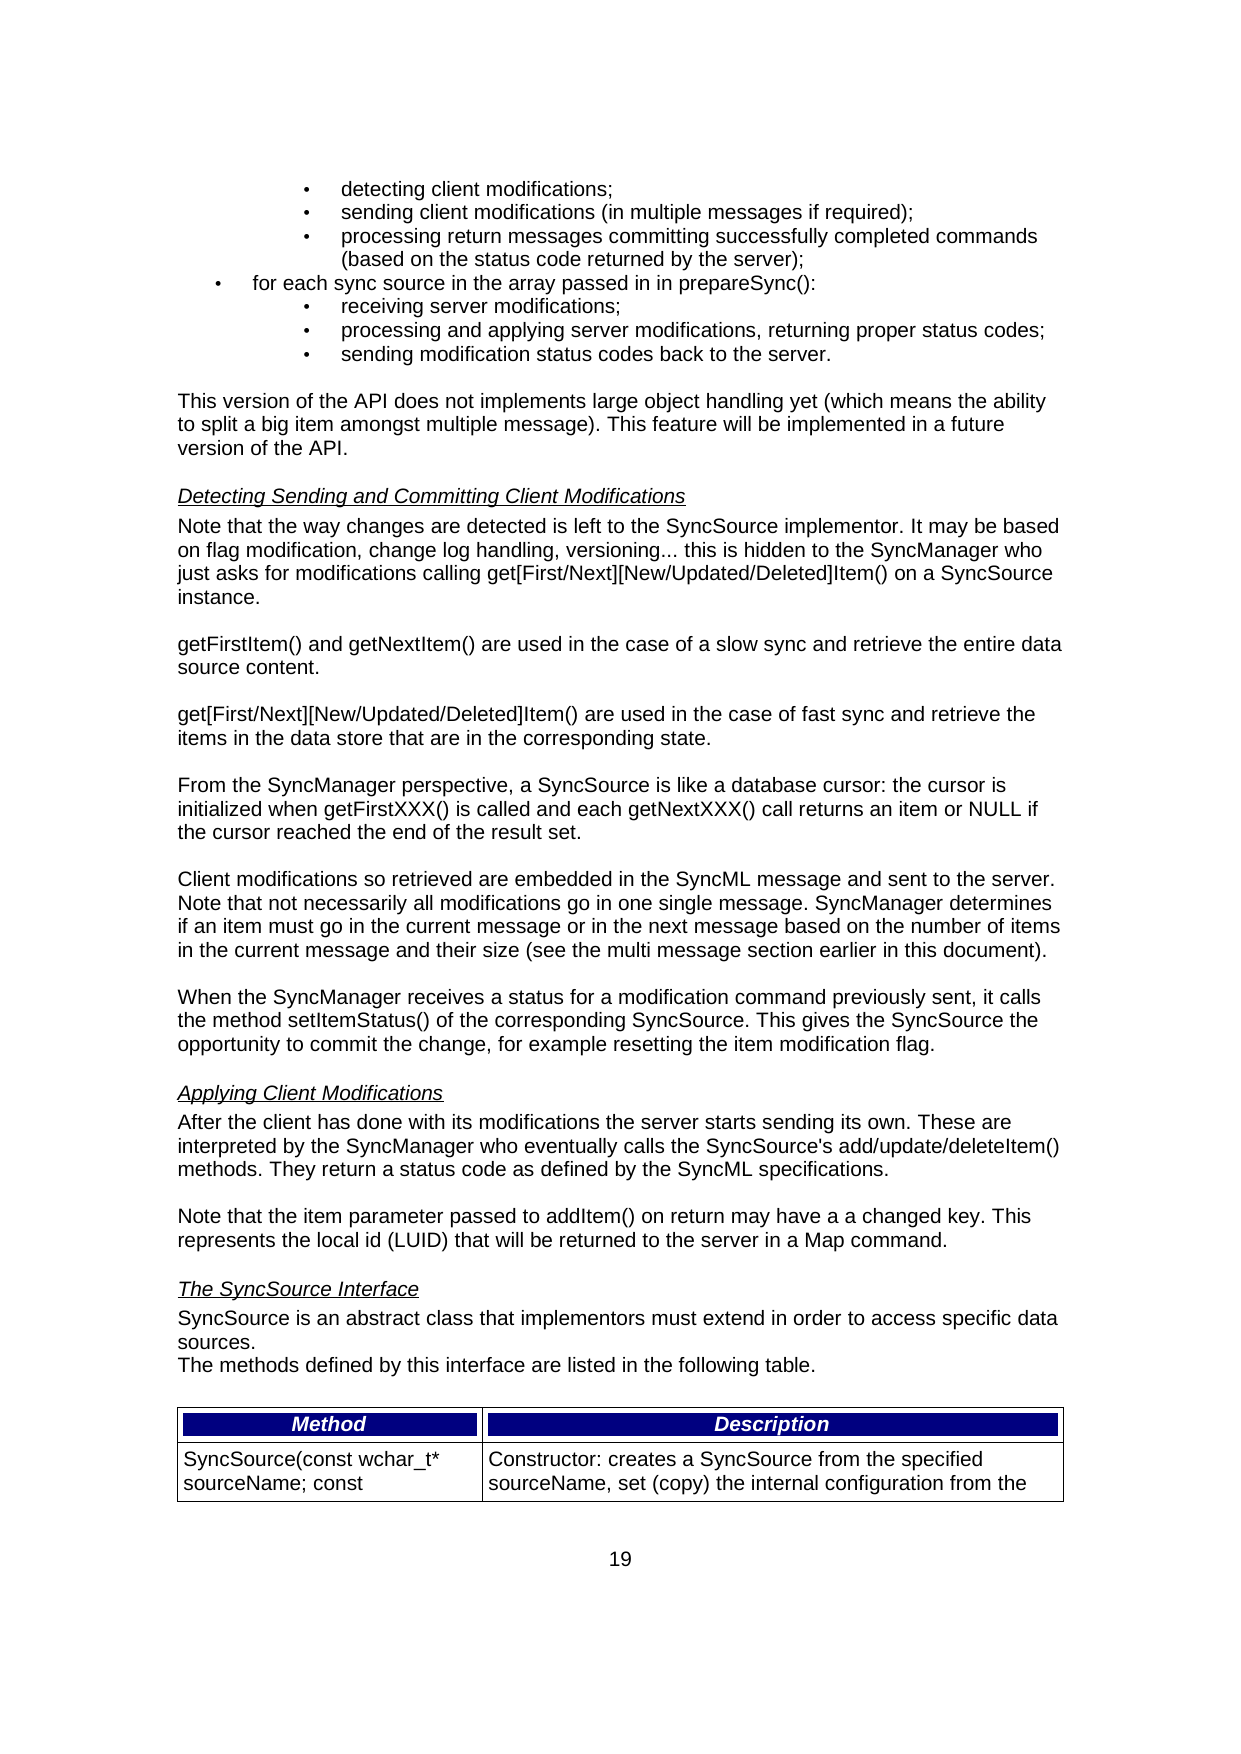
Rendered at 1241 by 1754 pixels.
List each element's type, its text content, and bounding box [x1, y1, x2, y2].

subtitle The SyncSource Interface [177, 1277, 1063, 1301]
list detecting client modifications; [303, 177, 1063, 201]
text Note that the item parameter passed to addItem() on return may have a a changed key. This represents the local id (LUID) that will be returned to the server in a Map command. [177, 1205, 1063, 1252]
table_header Method [178, 1408, 482, 1442]
subtitle Applying Client Modifications [177, 1081, 1063, 1104]
text get[First/Next][New/Updated/Deleted]Item() are used in the case of fast sync and retrieve the items in the data store that are in the corresponding state. [177, 703, 1063, 750]
table_cell Constructor: creates a SyncSource from the specified sourceName, set (copy) the internal configuration from the [483, 1443, 1063, 1501]
list sending modification status codes back to the server. [303, 342, 1063, 366]
table_cell SyncSource(const wchar_t* sourceName; const [178, 1443, 482, 1501]
list receiving server modifications; [303, 295, 1063, 318]
list for each sync source in the array passed in in prepareSync(): [215, 271, 1063, 295]
subtitle Detecting Sending and Committing Client Modifications [177, 485, 1063, 508]
list processing return messages committing successfully completed commands (based on the status code returned by the server); [303, 224, 1063, 271]
text Client modifications so retrieved are embedded in the SyncML message and sent to the server. Note that not necessarily all modifications go in one single message. SyncManager determines if an item must go in the current message or in the next message based on the number of items in the current message and their size (see the multi message section earlier in this document). [177, 868, 1063, 962]
text From the SyncManager perspective, a SyncSource is like a database cursor: the cursor is initialized when getFirstXXX() is called and each getNextXXX() call returns an item or NULL if the cursor reached the end of the result set. [177, 773, 1063, 844]
text getFirstItem() and getNextItem() are used in the case of a slow sync and retrieve the entire data source content. [177, 632, 1063, 679]
text SyncSource is an abstract class that implementors must extend in order to access specific data sources. [177, 1307, 1063, 1354]
text When the SyncManager receives a status for a modification command previously sent, it calls the method setItemStatus() of the corresponding SyncSource. This gives the SyncSource the opportunity to commit the change, for example resetting the item modification flag. [177, 985, 1063, 1056]
text The methods defined by this interface are listed in the following table. [177, 1354, 1063, 1377]
list processing and applying server modifications, returning proper status codes; [303, 318, 1063, 342]
text After the client has done with its modifications the server starts sending its own. These are interpreted by the SyncManager who eventually calls the SyncSource's add/update/deleteItem() methods. They return a status code as defined by the SyncML specifications. [177, 1111, 1063, 1181]
list sending client modifications (in multiple messages if required); [303, 201, 1063, 224]
text Note that the way changes are detected is left to the SyncSource implementor. It may be based on flag modification, change log handling, versioning... this is hidden to the SyncManager who just asks for modifications calling get[First/Next][New/Updated/Deleted]Item() on a SyncSource instance. [177, 514, 1063, 609]
table_header Description [483, 1408, 1063, 1442]
text This version of the API does not implements large object handling yet (which means the ability to split a big item amongst multiple message). This feature will be implemented in a future version of the API. [177, 389, 1063, 460]
